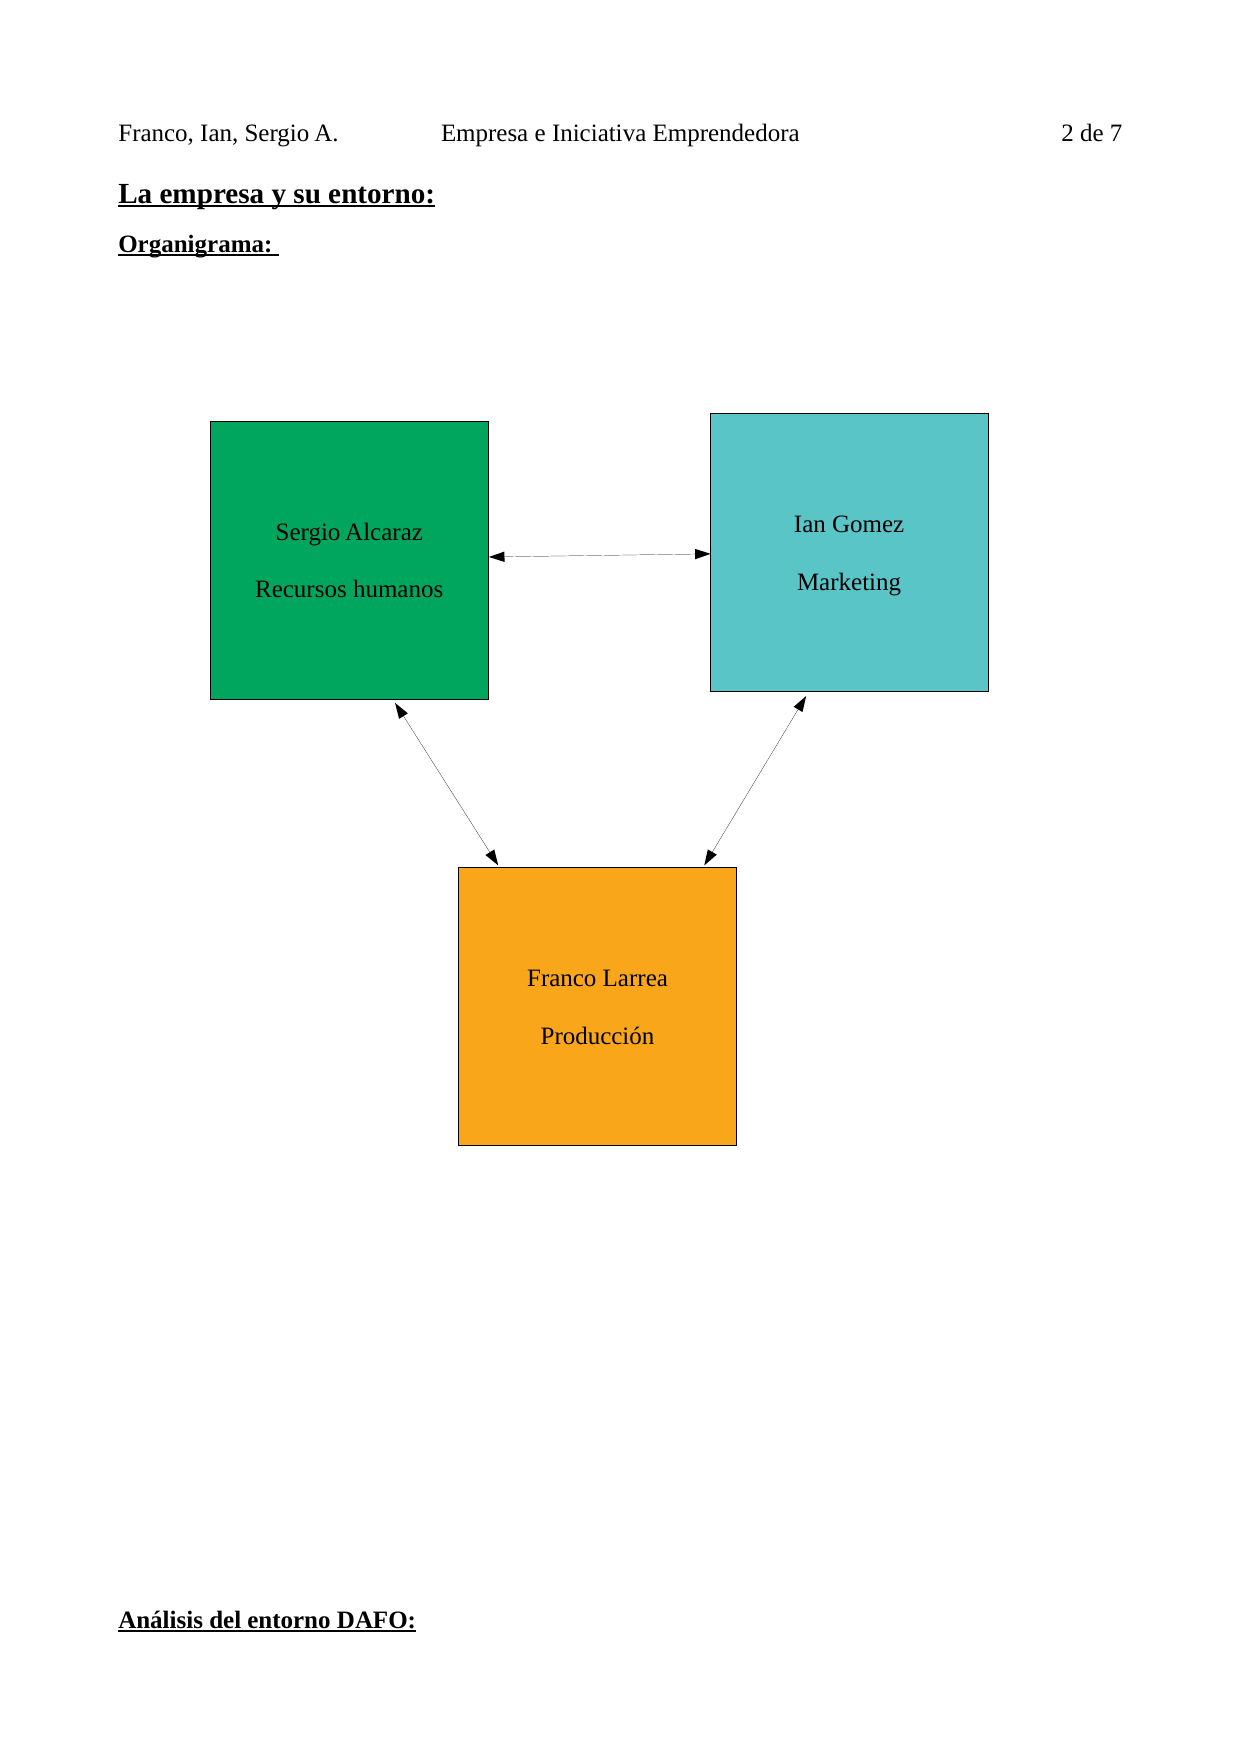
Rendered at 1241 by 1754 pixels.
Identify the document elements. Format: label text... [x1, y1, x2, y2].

text Organigrama: [118, 229, 1122, 258]
text La empresa y su entorno: [118, 176, 1122, 210]
text Análisis del entorno DAFO: [118, 1605, 1122, 1634]
